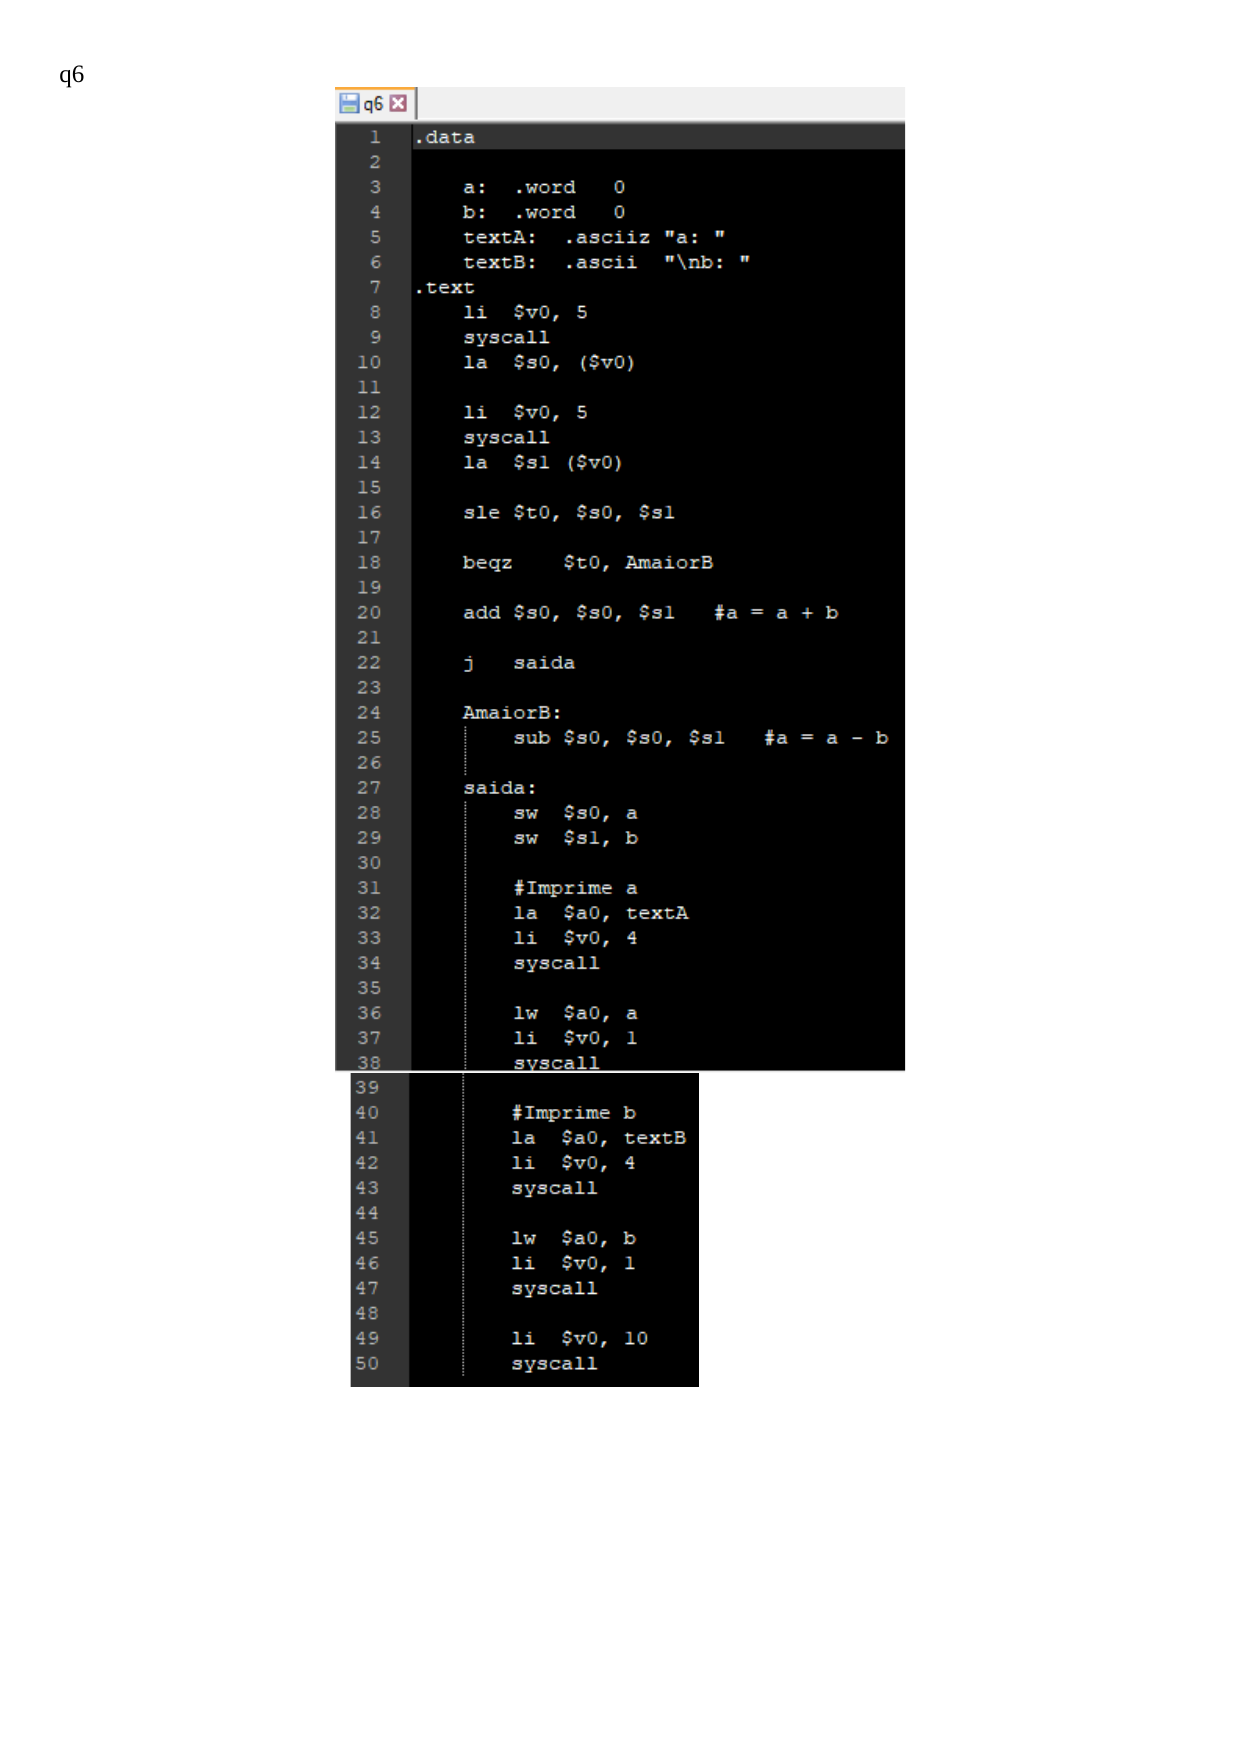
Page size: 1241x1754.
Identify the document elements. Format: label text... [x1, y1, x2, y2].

text q6 [59, 59, 1181, 88]
picture [335, 87, 906, 1387]
